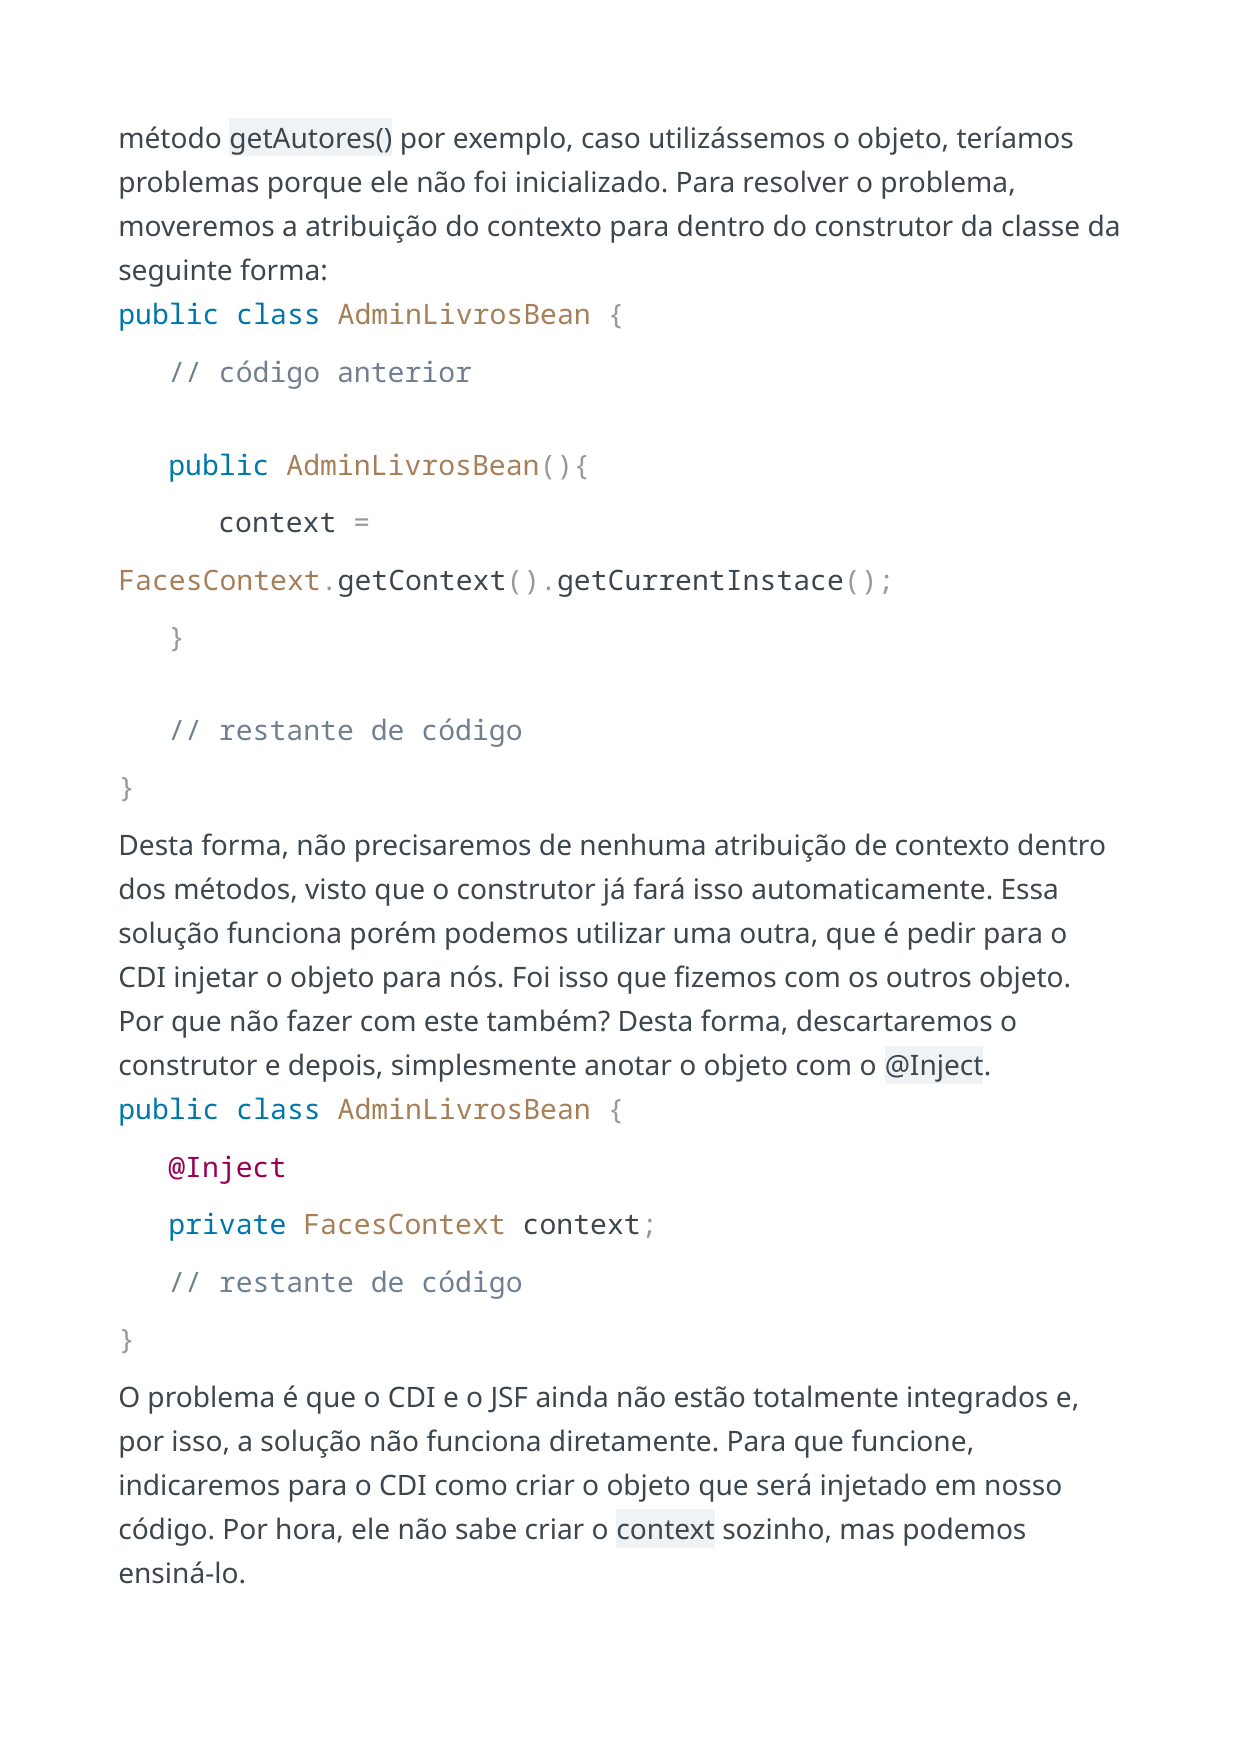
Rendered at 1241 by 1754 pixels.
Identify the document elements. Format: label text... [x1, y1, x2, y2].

text public class AdminLivrosBean { [118, 1089, 1122, 1128]
text Desta forma, não precisaremos de nenhuma atribuição de contexto dentro dos métodos, visto que o construtor já fará isso automaticamente. Essa solução funciona porém podemos utilizar uma outra, que é pedir para o CDI injetar o objeto para nós. Foi isso que fizemos com os outros objeto. Por que não fazer com este também? Desta forma, descartaremos o construtor e depois, simplesmente anotar o objeto com o @Inject. [118, 825, 1122, 1084]
text public class AdminLivrosBean { [118, 294, 1122, 333]
text método getAutores() por exemplo, caso utilizássemos o objeto, teríamos problemas porque ele não foi inicializado. Para resolver o problema, moveremos a atribuição do contexto para dentro do construtor da classe da seguinte forma: [118, 118, 1122, 289]
text } [118, 1319, 1122, 1358]
text // código anterior [118, 352, 1122, 390]
text // restante de código [118, 710, 1122, 748]
text } [118, 617, 1122, 656]
text @Inject [118, 1147, 1122, 1185]
text private FacesContext context; [118, 1204, 1122, 1243]
text context = FacesContext.getContext().getCurrentInstace(); [118, 502, 1122, 598]
text // restante de código [118, 1262, 1122, 1300]
text O problema é que o CDI e o JSF ainda não estão totalmente integrados e, por isso, a solução não funciona diretamente. Para que funcione, indicaremos para o CDI como criar o objeto que será injetado em nosso código. Por hora, ele não sabe criar o context sozinho, mas podemos ensiná-lo. [118, 1377, 1122, 1592]
text } [118, 768, 1122, 806]
text public AdminLivrosBean(){ [118, 445, 1122, 483]
